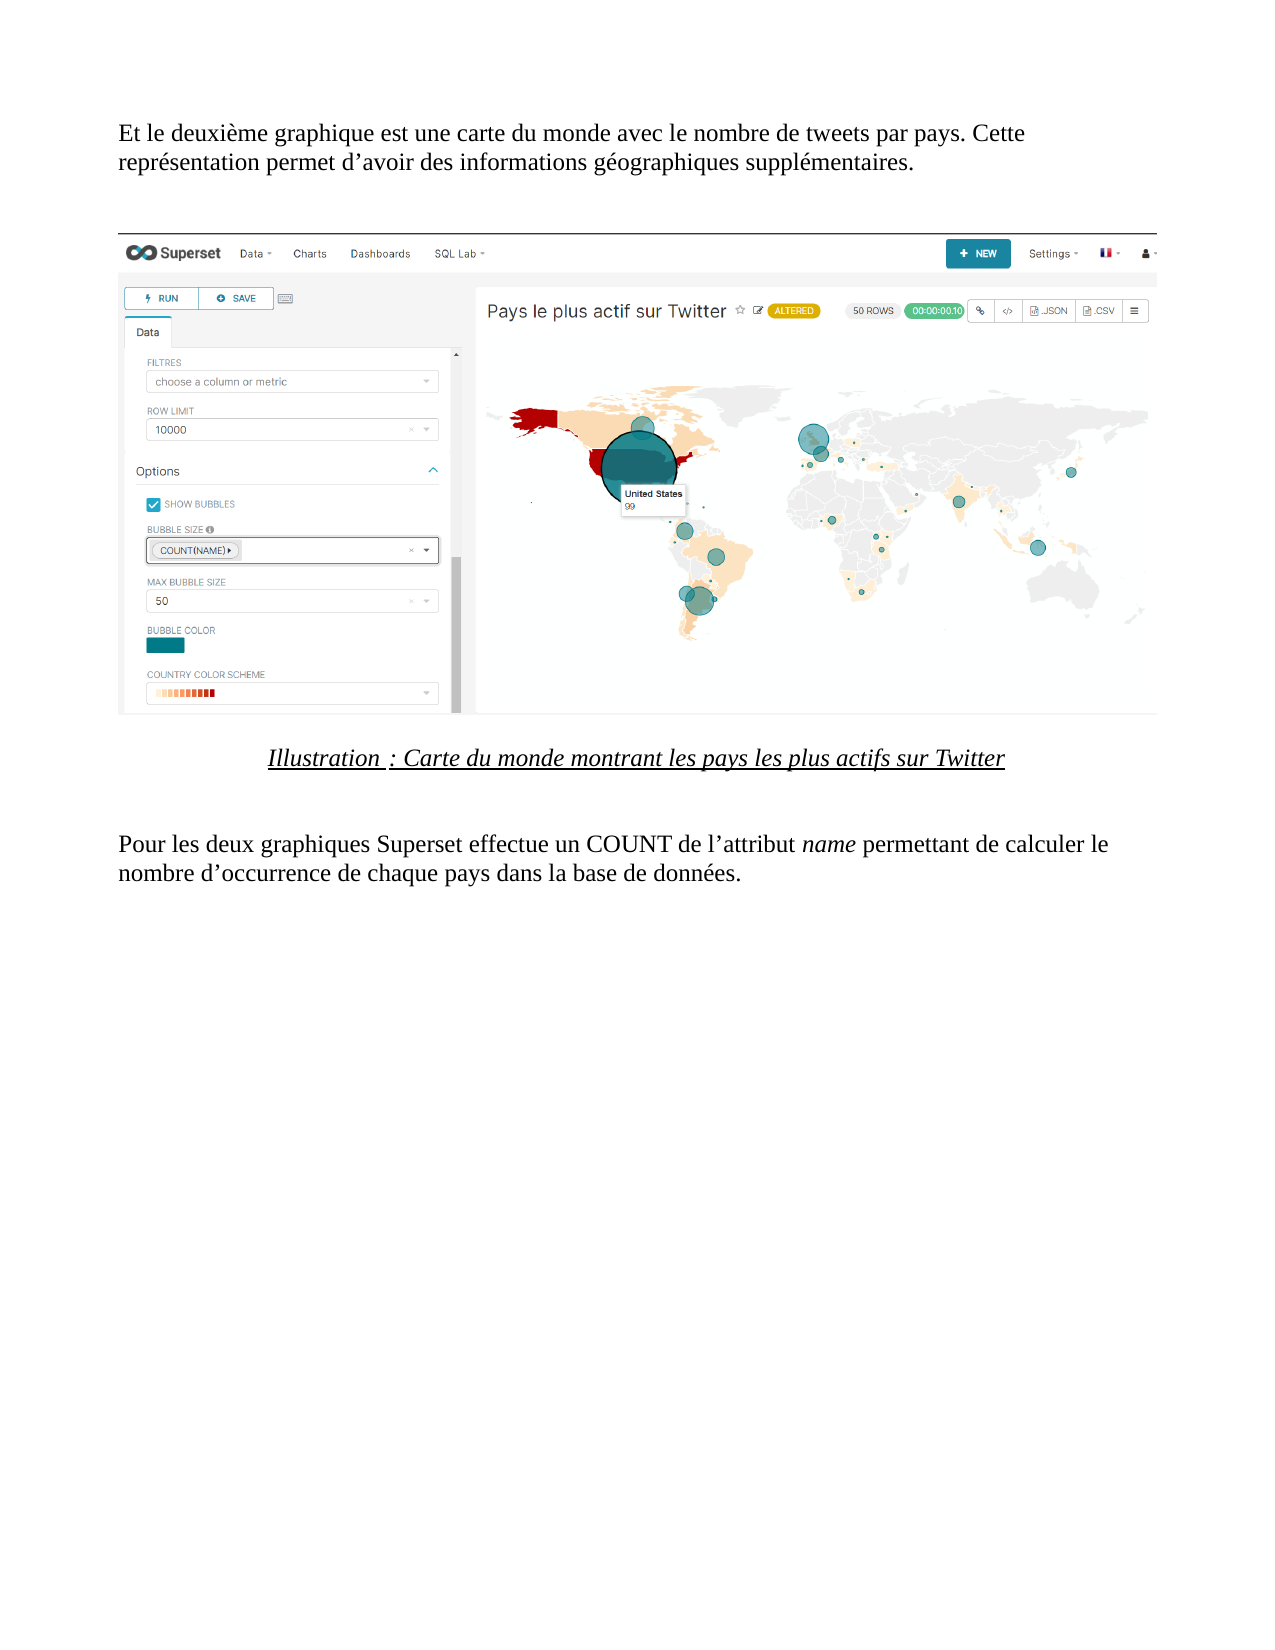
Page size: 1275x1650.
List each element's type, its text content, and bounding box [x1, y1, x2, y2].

picture [118, 233, 1157, 715]
text Pour les deux graphiques Superset effectue un COUNT de l’attribut name permettant de calculer le nombre d’occurrence de chaque pays dans la base de données. [118, 829, 1157, 887]
text Illustration : Carte du monde montrant les pays les plus actifs sur Twitter [118, 743, 1157, 772]
text Et le deuxième graphique est une carte du monde avec le nombre de tweets par pays. Cette représentation permet d’avoir des informations géographiques supplémentaires. [118, 118, 1157, 176]
